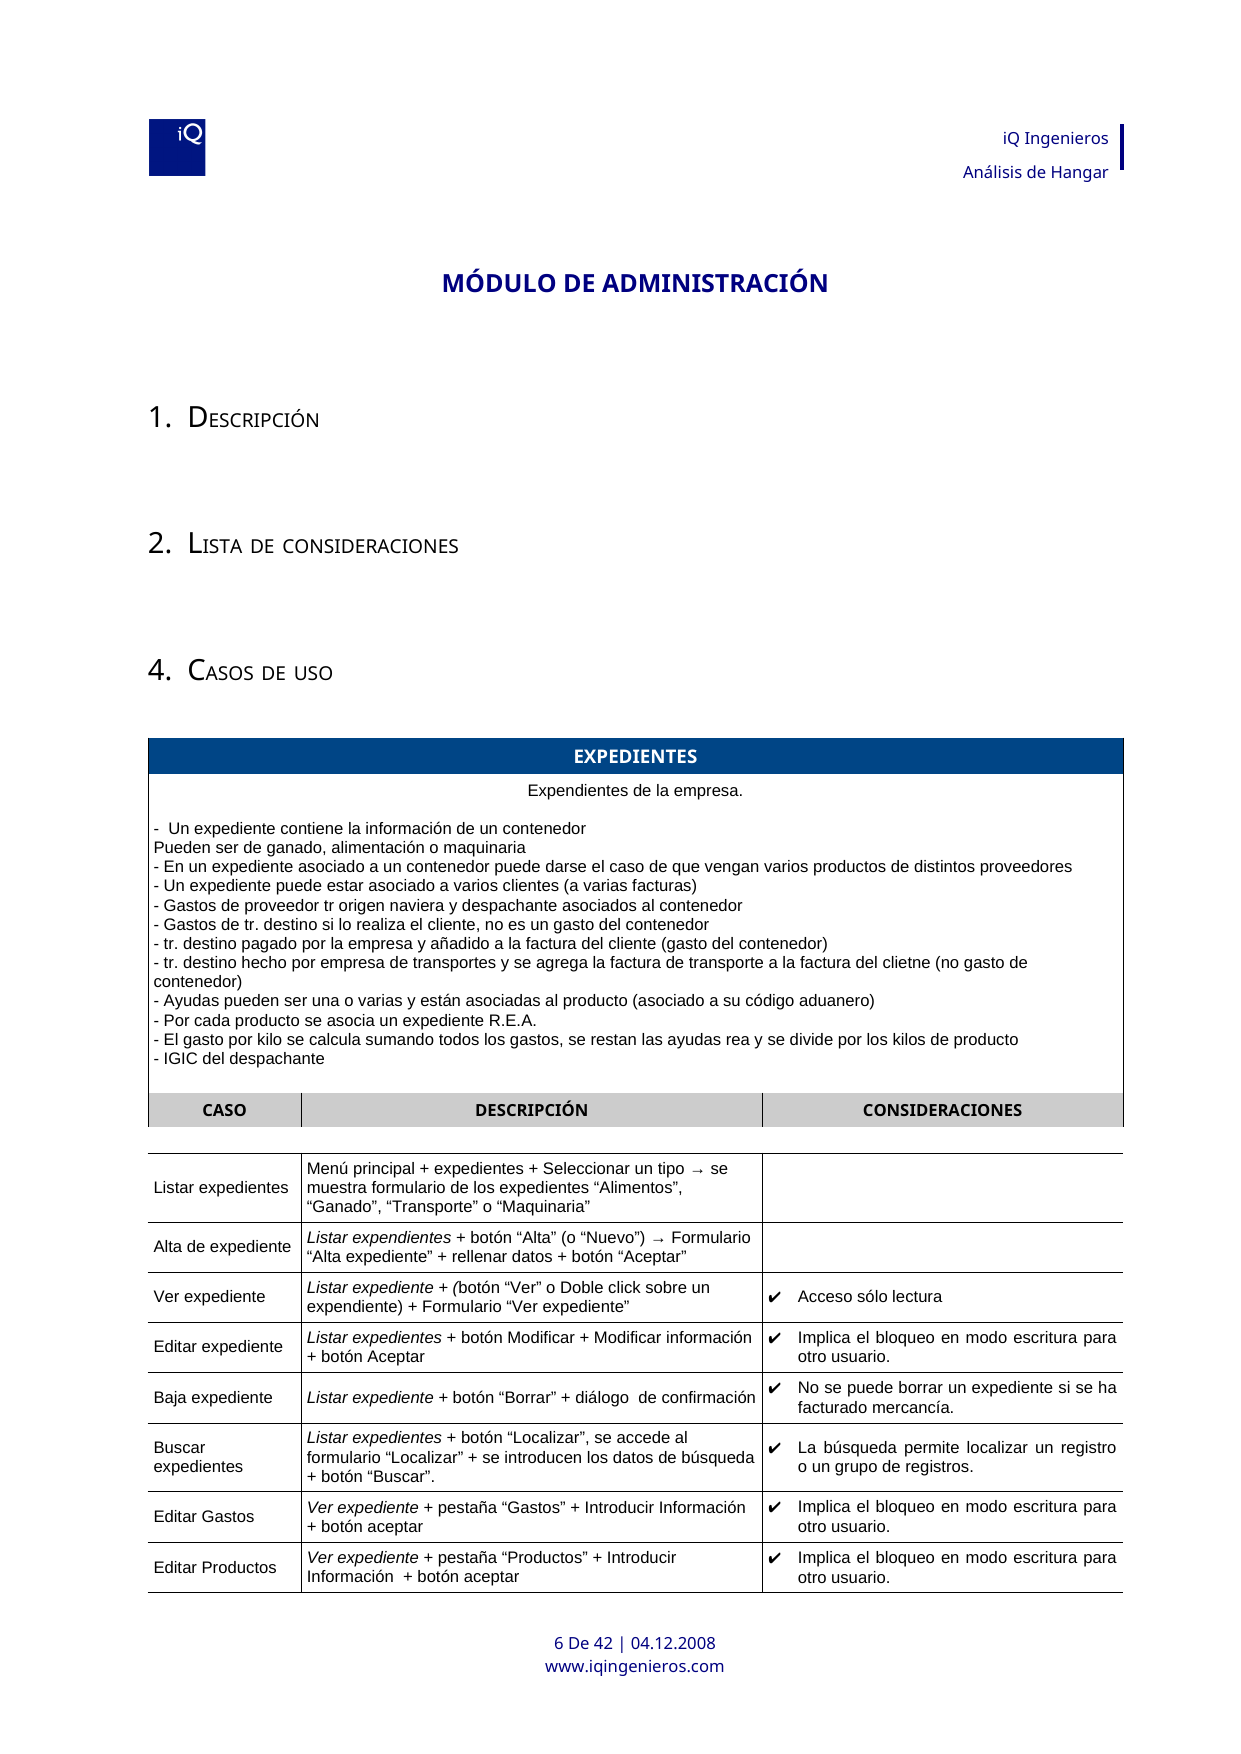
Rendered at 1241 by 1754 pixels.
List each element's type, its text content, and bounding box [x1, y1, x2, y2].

table_header EXPEDIENTES [149, 738, 1123, 774]
table_cell Listar expendientes + botón “Alta” (o “Nuevo”) → Formulario “Alta expediente” + rellenar datos + botón “Aceptar” [302, 1223, 762, 1272]
table_cell Ver expediente + pestaña “Gastos” + Introducir Información + botón aceptar [302, 1492, 762, 1542]
table_cell CASO [149, 1093, 301, 1127]
table_cell [763, 1154, 1123, 1222]
table_cell Ver expediente [148, 1273, 301, 1322]
table_cell Acceso sólo lectura [763, 1273, 1123, 1322]
table_cell Listar expedientes + botón “Localizar”, se accede al formulario “Localizar” + se introducen los datos de búsqueda + botón “Buscar”. [302, 1424, 762, 1491]
table_cell Listar expedientes + botón Modificar + Modificar información + botón Aceptar [302, 1323, 762, 1372]
table_cell Listar expediente + botón “Borrar” + diálogo de confirmación [302, 1373, 762, 1422]
table_cell Editar Gastos [148, 1492, 301, 1542]
table_cell Baja expediente [148, 1373, 301, 1422]
table_cell Listar expedientes [148, 1154, 301, 1222]
table_cell CONSIDERACIONES [763, 1093, 1123, 1127]
table_cell Listar expediente + (botón “Ver” o Doble click sobre un expendiente) + Formulario “Ver expediente” [302, 1273, 762, 1322]
table_cell Implica el bloqueo en modo escritura para otro usuario. [763, 1323, 1123, 1372]
table_cell Alta de expediente [148, 1223, 301, 1272]
table_cell No se puede borrar un expediente si se ha facturado mercancía. [763, 1373, 1123, 1422]
subtitle Lista de consideraciones [148, 523, 1123, 562]
subtitle Descripción [148, 397, 1123, 436]
table_cell [763, 1127, 1123, 1153]
table_cell [763, 1223, 1123, 1272]
table_cell [148, 1127, 301, 1153]
table_cell Editar expediente [148, 1323, 301, 1372]
table_cell Expendientes de la empresa. - Un expediente contiene la información de un contenedor Pueden ser de ganado, alimentación o maquinaria - En un expediente asociado a un contenedor puede darse el caso de que vengan varios productos de distintos proveedores - Un expediente puede estar asociado a varios clientes (a varias facturas) - Gastos de proveedor tr origen naviera y despachante asociados al contenedor - Gastos de tr. destino si lo realiza el cliente, no es un gasto del contenedor - tr. destino pagado por la empresa y añadido a la factura del cliente (gasto del contenedor) - tr. destino hecho por empresa de transportes y se agrega la factura de transporte a la factura del clietne (no gasto de contenedor) - Ayudas pueden ser una o varias y están asociadas al producto (asociado a su código aduanero) - Por cada producto se asocia un expediente R.E.A. - El gasto por kilo se calcula sumando todos los gastos, se restan las ayudas rea y se divide por los kilos de producto - IGIC del despachante [149, 775, 1123, 1093]
subtitle Casos de uso [148, 649, 1123, 689]
subtitle MÓDULO DE ADMINISTRACIÓN [148, 266, 1123, 300]
table_cell Buscar expedientes [148, 1424, 301, 1491]
table_cell Ver expediente + pestaña “Productos” + Introducir Información + botón aceptar [302, 1543, 762, 1592]
table_cell La búsqueda permite localizar un registro o un grupo de registros. [763, 1424, 1123, 1491]
table_cell Implica el bloqueo en modo escritura para otro usuario. [763, 1492, 1123, 1542]
table_cell DESCRIPCIÓN [302, 1093, 762, 1127]
table_cell Editar Productos [148, 1543, 301, 1592]
table_cell [301, 1127, 762, 1153]
table_cell Menú principal + expedientes + Seleccionar un tipo → se muestra formulario de los expedientes “Alimentos”, “Ganado”, “Transporte” o “Maquinaria” [302, 1154, 762, 1222]
table_cell Implica el bloqueo en modo escritura para otro usuario. [763, 1543, 1123, 1592]
picture [149, 119, 206, 176]
